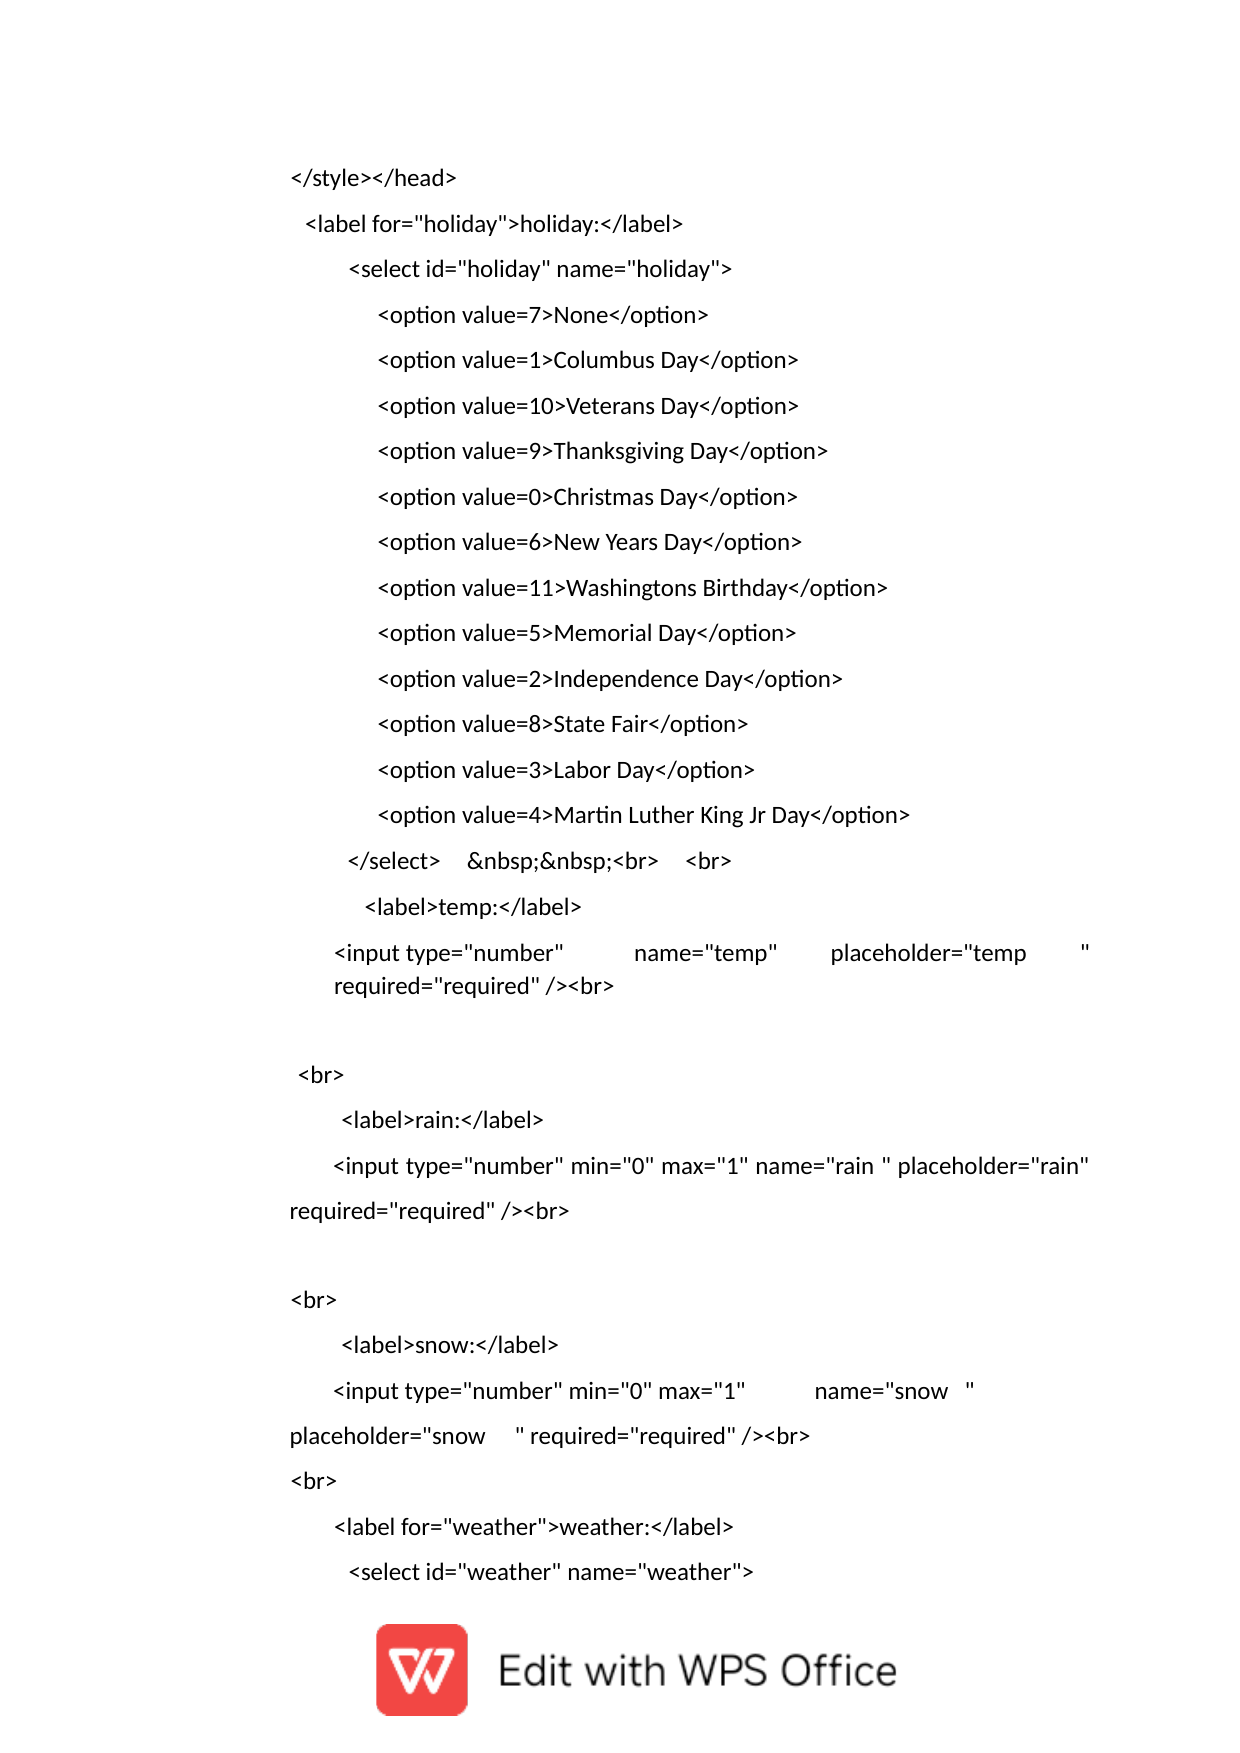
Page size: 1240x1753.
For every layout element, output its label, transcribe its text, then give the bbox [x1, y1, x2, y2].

text <label for="weather">weather:</label> [334, 1511, 1090, 1541]
text <br> [298, 1059, 1090, 1089]
text <br> [290, 1465, 1090, 1496]
text <option value=6>New Years Day</option> [377, 526, 1090, 557]
text <label>rain:</label> [341, 1104, 1090, 1135]
text <label>snow:</label> [341, 1329, 1090, 1360]
text <input type="number" name="temp" placeholder="temp " required="required" /><br> [334, 937, 1090, 1001]
text <option value=7>None</option> [377, 299, 1090, 329]
text <option value=0>Christmas Day</option> [377, 481, 1090, 511]
text <option value=5>Memorial Day</option> [377, 617, 1090, 648]
text <option value=4>Martin Luther King Jr Day</option> [377, 799, 1090, 830]
text <input type="number" min="0" max="1" name="rain " placeholder="rain" required="required" /><br> [289, 1150, 1090, 1226]
text <input type="number" min="0" max="1" name="snow " placeholder="snow " required="required" /><br> [289, 1375, 1090, 1451]
text <option value=9>Thanksgiving Day</option> [377, 435, 1090, 466]
text <br> [290, 1284, 1090, 1314]
text <select id="holiday" name="holiday"> [348, 253, 1090, 284]
text <option value=3>Labor Day</option> [377, 754, 1090, 784]
text </select> &nbsp;&nbsp;<br> <br> <label>temp:</label> [289, 845, 732, 921]
text </style></head> [290, 162, 1090, 193]
text <option value=11>Washingtons Birthday</option> [377, 572, 1090, 602]
text <option value=8>State Fair</option> [377, 708, 1090, 739]
text <option value=10>Veterans Day</option> [377, 390, 1090, 420]
text <option value=1>Columbus Day</option> [377, 344, 1090, 375]
text <option value=2>Independence Day</option> [377, 663, 1090, 693]
text <select id="weather" name="weather"> [348, 1556, 1090, 1587]
text <label for="holiday">holiday:</label> [305, 208, 1090, 238]
